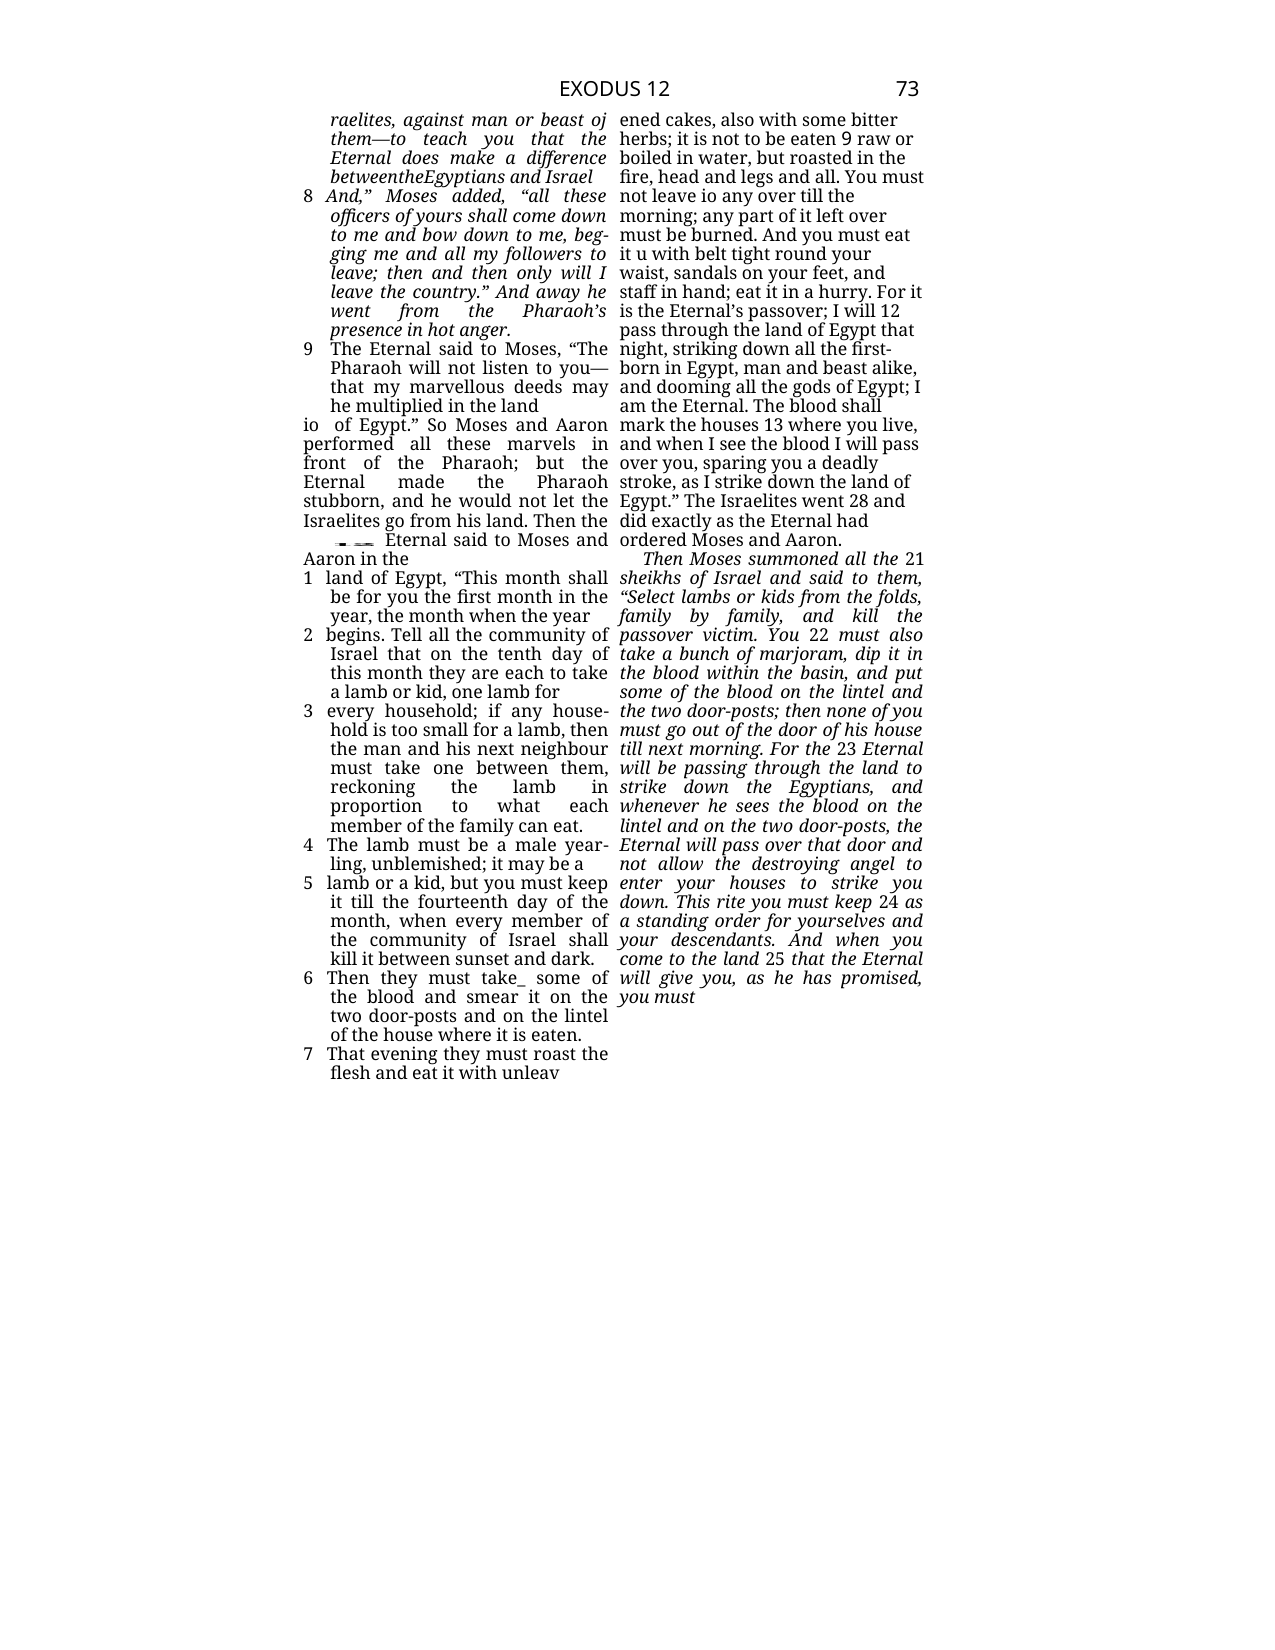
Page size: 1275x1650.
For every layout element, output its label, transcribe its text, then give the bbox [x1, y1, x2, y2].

list That evening they must roast the flesh and eat it with unleav­ [303, 1046, 609, 1084]
list And,” Moses added, “all these officers of yours shall come down to me and bow down to me, beg­ging me and all my followers to leave; then and then only will I leave the country.” And away he went from the Pharaoh’s presence in hot anger. [303, 188, 609, 340]
list lamb or a kid, but you must keep it till the fourteenth day of the month, when every member of the community of Israel shall kill it between sunset and dark. [303, 874, 609, 969]
text Then Moses summoned all the 21 sheikhs of Israel and said to them, “Select lambs or kids from the folds, family by family, and kill the passover victim. You 22 must also take a bunch of mar­joram, dip it in the blood within the basin, and put some of the blood on the lintel and the two door-posts; then none of you must go out of the door of his house till next morning. For the 23 Eternal will be passing through the land to strike down the Egyptians, and whenever he sees the blood on the lintel and on the two door-posts, the Eternal will pass over that door and not allow the destroying angel to enter your houses to strike you down. This rite you must keep 24 as a standing order for your­selves and your descendants. And when you come to the land 25 that the Eternal will give you, as he has promised, you must [619, 550, 925, 1007]
text raelites, against man or beast oj them—to teach you that the Eternal does make a difference betweentheEgyptians and Israel [330, 111, 609, 188]
text ened cakes, also with some bitter herbs; it is not to be eaten 9 raw or boiled in water, but roasted in the fire, head and legs and all. You must not leave io any over till the morning; any part of it left over must be burned. And you must eat it u with belt tight round your waist, sandals on your feet, and staff in hand; eat it in a hurry. For it is the Eternal’s passover; I will 12 pass through the land of Egypt that night, striking down all the first-born in Egypt, man and beast alike, and dooming all the gods of Egypt; I am the Eternal. The blood shall mark the houses 13 where you live, and when I see the blood I will pass over you, sparing you a deadly stroke, as I strike down the land of Egypt.” The Israelites went 28 and did exactly as the Eternal had ordered Moses and Aaron. [619, 111, 925, 550]
list The Eternal said to Moses, “The Pharaoh will not listen to you—that my marvellous deeds may he multiplied in the land [303, 340, 609, 416]
list begins. Tell all the community of Israel that on the tenth day of this month they are each to take a lamb or kid, one lamb for [303, 626, 609, 702]
list The lamb must be a male year­ling, unblemished; it may be a [303, 836, 609, 874]
list every household; if any house­hold is too small for a lamb, then the man and his next neighbour must take one be­tween them, reckoning the lamb in proportion to what each member of the family can eat. [303, 702, 609, 836]
text io of Egypt.” So Moses and Aaron performed all these mar­vels in front of the Pharaoh; but the Eternal made the Pharaoh stubborn, and he would not let the Israelites go from his land. Then the Eternal said to Moses and Aaron in the [303, 416, 609, 569]
list Then they must take_ some of the blood and smear it on the two door-posts and on the lintel of the house where it is eaten. [303, 969, 609, 1046]
list land of Egypt, “This month shall be for you the first month in the year, the month when the year [303, 569, 609, 626]
